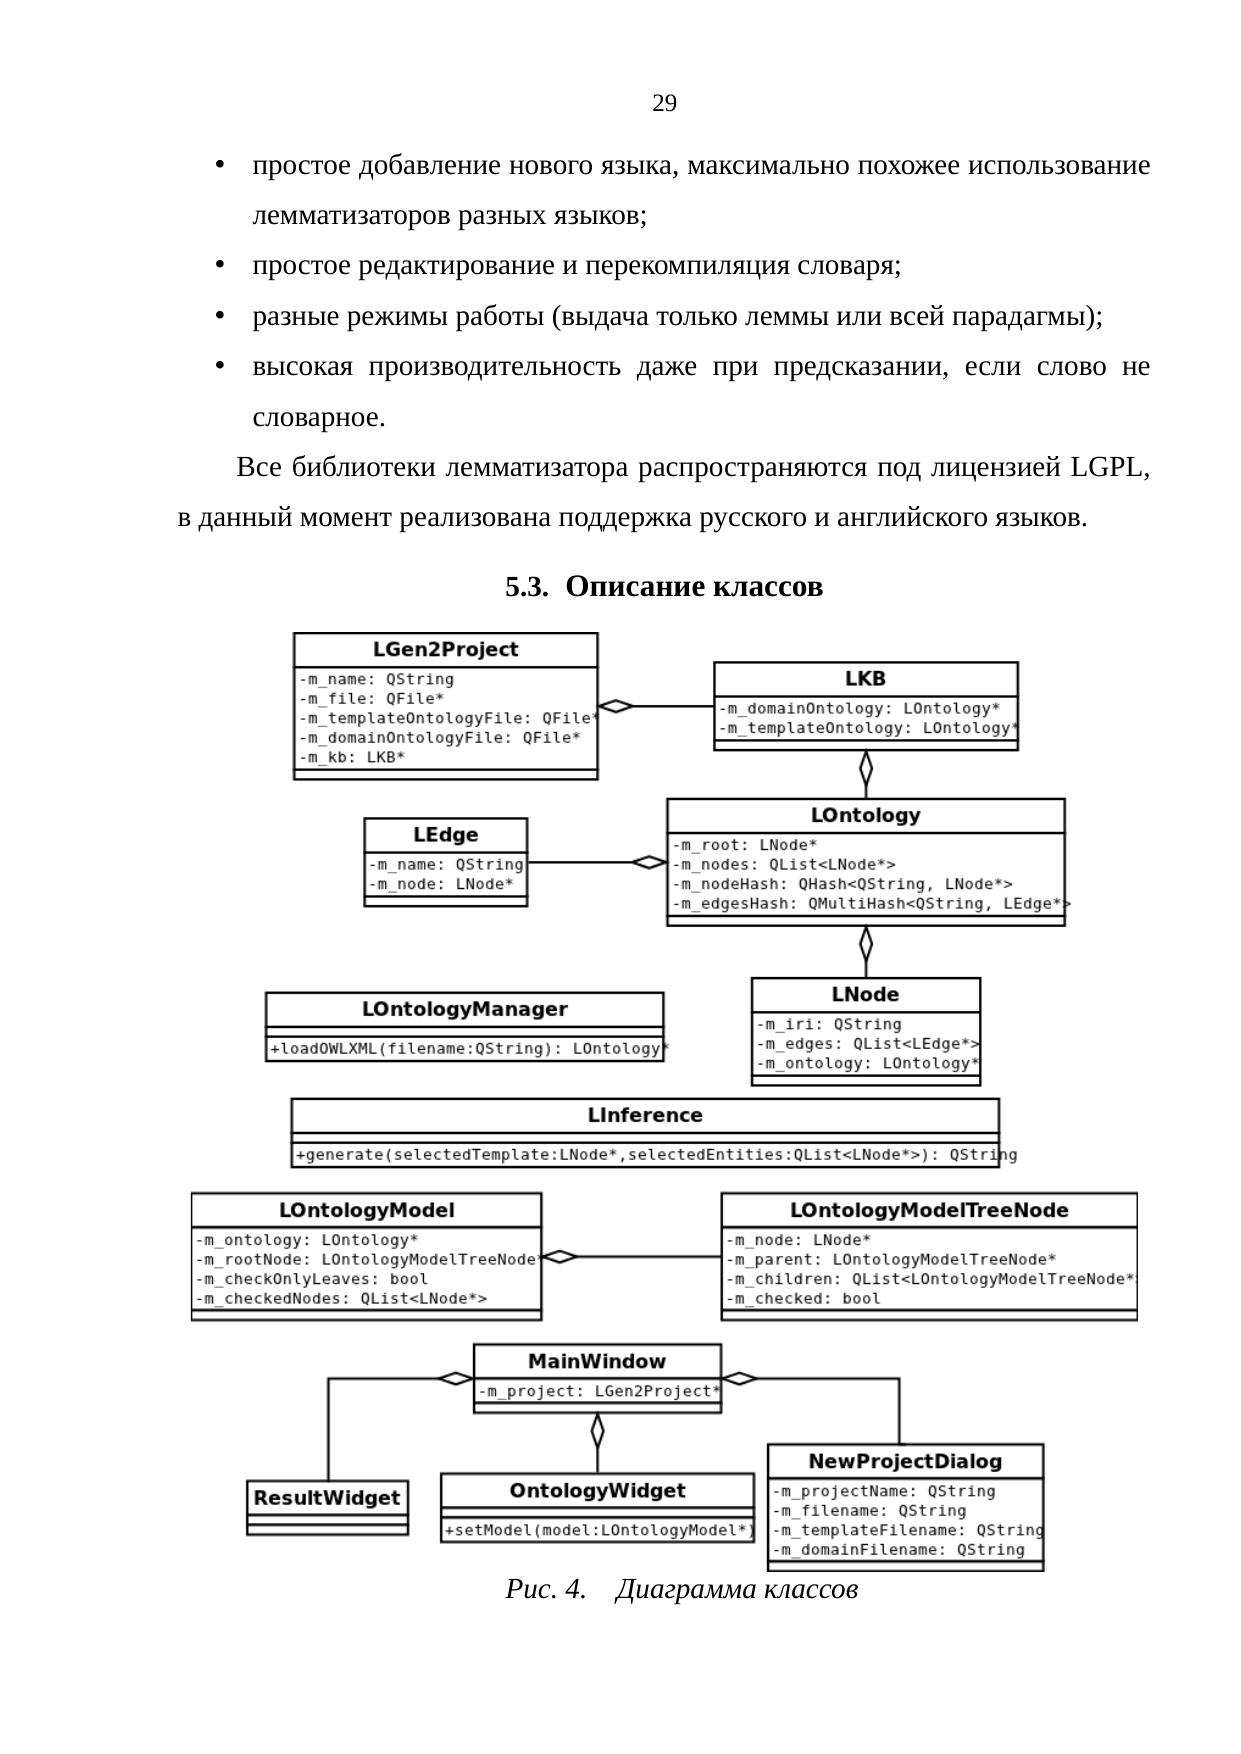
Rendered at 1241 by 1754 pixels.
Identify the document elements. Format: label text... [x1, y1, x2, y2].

subtitle Описание классов [177, 567, 1152, 603]
picture [190, 632, 1138, 1572]
list разные режимы работы (выдача только леммы или всей парадагмы); [215, 298, 1152, 332]
text Все библиотеки лемматизатора распространяются под лицензией LGPL, в данный момент реализована поддержка русского и английского языков. [177, 449, 1152, 533]
list высокая производительность даже при предсказании, если слово не словарное. [215, 348, 1152, 432]
list простое добавление нового языка, максимально похожее использование лемматизаторов разных языков; [215, 147, 1152, 231]
list простое редактирование и перекомпиляция словаря; [215, 247, 1152, 281]
list Диаграмма классов [215, 633, 1152, 1605]
